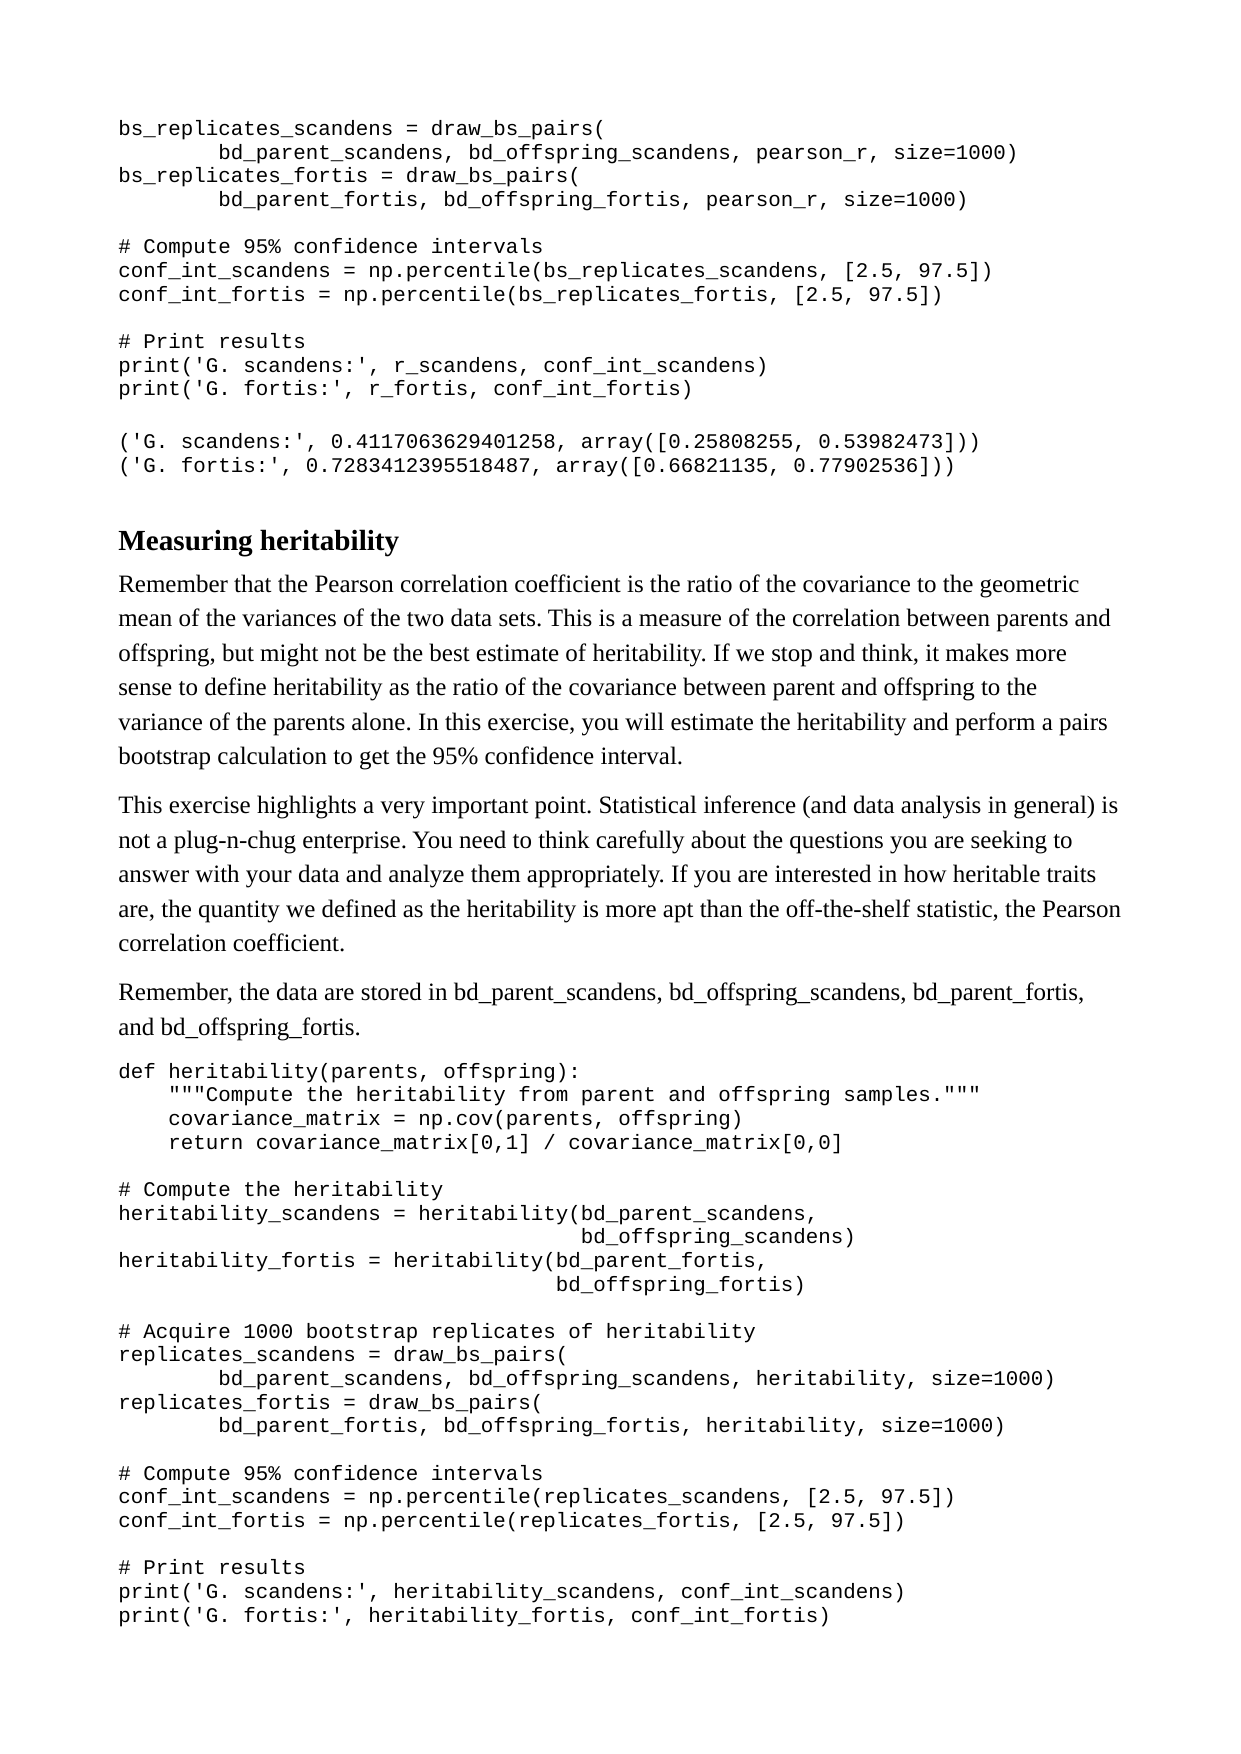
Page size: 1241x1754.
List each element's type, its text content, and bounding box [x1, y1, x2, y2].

text return covariance_matrix[0,1] / covariance_matrix[0,0] [118, 1132, 1122, 1155]
text heritability_fortis = heritability(bd_parent_fortis, [118, 1250, 1122, 1273]
text bd_offspring_scandens) [118, 1226, 1122, 1250]
text # Compute 95% confidence intervals [118, 1463, 1122, 1486]
text bd_parent_scandens, bd_offspring_scandens, heritability, size=1000) [118, 1368, 1122, 1392]
text # Print results [118, 1557, 1122, 1581]
text replicates_fortis = draw_bs_pairs( [118, 1392, 1122, 1415]
text conf_int_fortis = np.percentile(replicates_fortis, [2.5, 97.5]) [118, 1510, 1122, 1534]
text print('G. fortis:', heritability_fortis, conf_int_fortis) [118, 1604, 1122, 1628]
text conf_int_fortis = np.percentile(bs_replicates_fortis, [2.5, 97.5]) [118, 284, 1122, 307]
text covariance_matrix = np.cov(parents, offspring) [118, 1108, 1122, 1132]
subtitle Measuring heritability [118, 523, 1122, 556]
text heritability_scandens = heritability(bd_parent_scandens, [118, 1203, 1122, 1226]
text replicates_scandens = draw_bs_pairs( [118, 1344, 1122, 1368]
text print('G. scandens:', r_scandens, conf_int_scandens) [118, 354, 1122, 378]
text # Compute 95% confidence intervals [118, 236, 1122, 260]
text # Compute the heritability [118, 1179, 1122, 1203]
text This exercise highlights a very important point. Statistical inference (and data analysis in general) is not a plug-n-chug enterprise. You need to think carefully about the questions you are seeking to answer with your data and analyze them appropriately. If you are interested in how heritable traits are, the quantity we defined as the heritability is more apt than the off-the-shelf statistic, the Pearson correlation coefficient. [118, 790, 1122, 957]
text Remember that the Pearson correlation coefficient is the ratio of the covariance to the geometric mean of the variances of the two data sets. This is a measure of the correlation between parents and offspring, but might not be the best estimate of heritability. If we stop and think, it makes more sense to define heritability as the ratio of the covariance between parent and offspring to the variance of the parents alone. In this exercise, you will estimate the heritability and perform a pairs bootstrap calculation to get the 95% confidence interval. [118, 569, 1122, 770]
text Remember, the data are stored in bd_parent_scandens, bd_offspring_scandens, bd_parent_fortis, and bd_offspring_fortis. [118, 977, 1122, 1040]
text # Acquire 1000 bootstrap replicates of heritability [118, 1321, 1122, 1344]
text def heritability(parents, offspring): [118, 1061, 1122, 1084]
text bs_replicates_fortis = draw_bs_pairs( [118, 165, 1122, 189]
text bd_parent_fortis, bd_offspring_fortis, pearson_r, size=1000) [118, 189, 1122, 213]
text """Compute the heritability from parent and offspring samples.""" [118, 1084, 1122, 1108]
text bs_replicates_scandens = draw_bs_pairs( [118, 118, 1122, 142]
text # Print results [118, 331, 1122, 354]
text bd_parent_fortis, bd_offspring_fortis, heritability, size=1000) [118, 1415, 1122, 1439]
text bd_offspring_fortis) [118, 1273, 1122, 1297]
text ('G. scandens:', 0.4117063629401258, array([0.25808255, 0.53982473])) [118, 431, 1122, 455]
text bd_parent_scandens, bd_offspring_scandens, pearson_r, size=1000) [118, 142, 1122, 165]
text conf_int_scandens = np.percentile(bs_replicates_scandens, [2.5, 97.5]) [118, 260, 1122, 284]
text print('G. scandens:', heritability_scandens, conf_int_scandens) [118, 1581, 1122, 1604]
text conf_int_scandens = np.percentile(replicates_scandens, [2.5, 97.5]) [118, 1486, 1122, 1510]
text ('G. fortis:', 0.7283412395518487, array([0.66821135, 0.77902536])) [118, 455, 1122, 479]
text print('G. fortis:', r_fortis, conf_int_fortis) [118, 378, 1122, 402]
